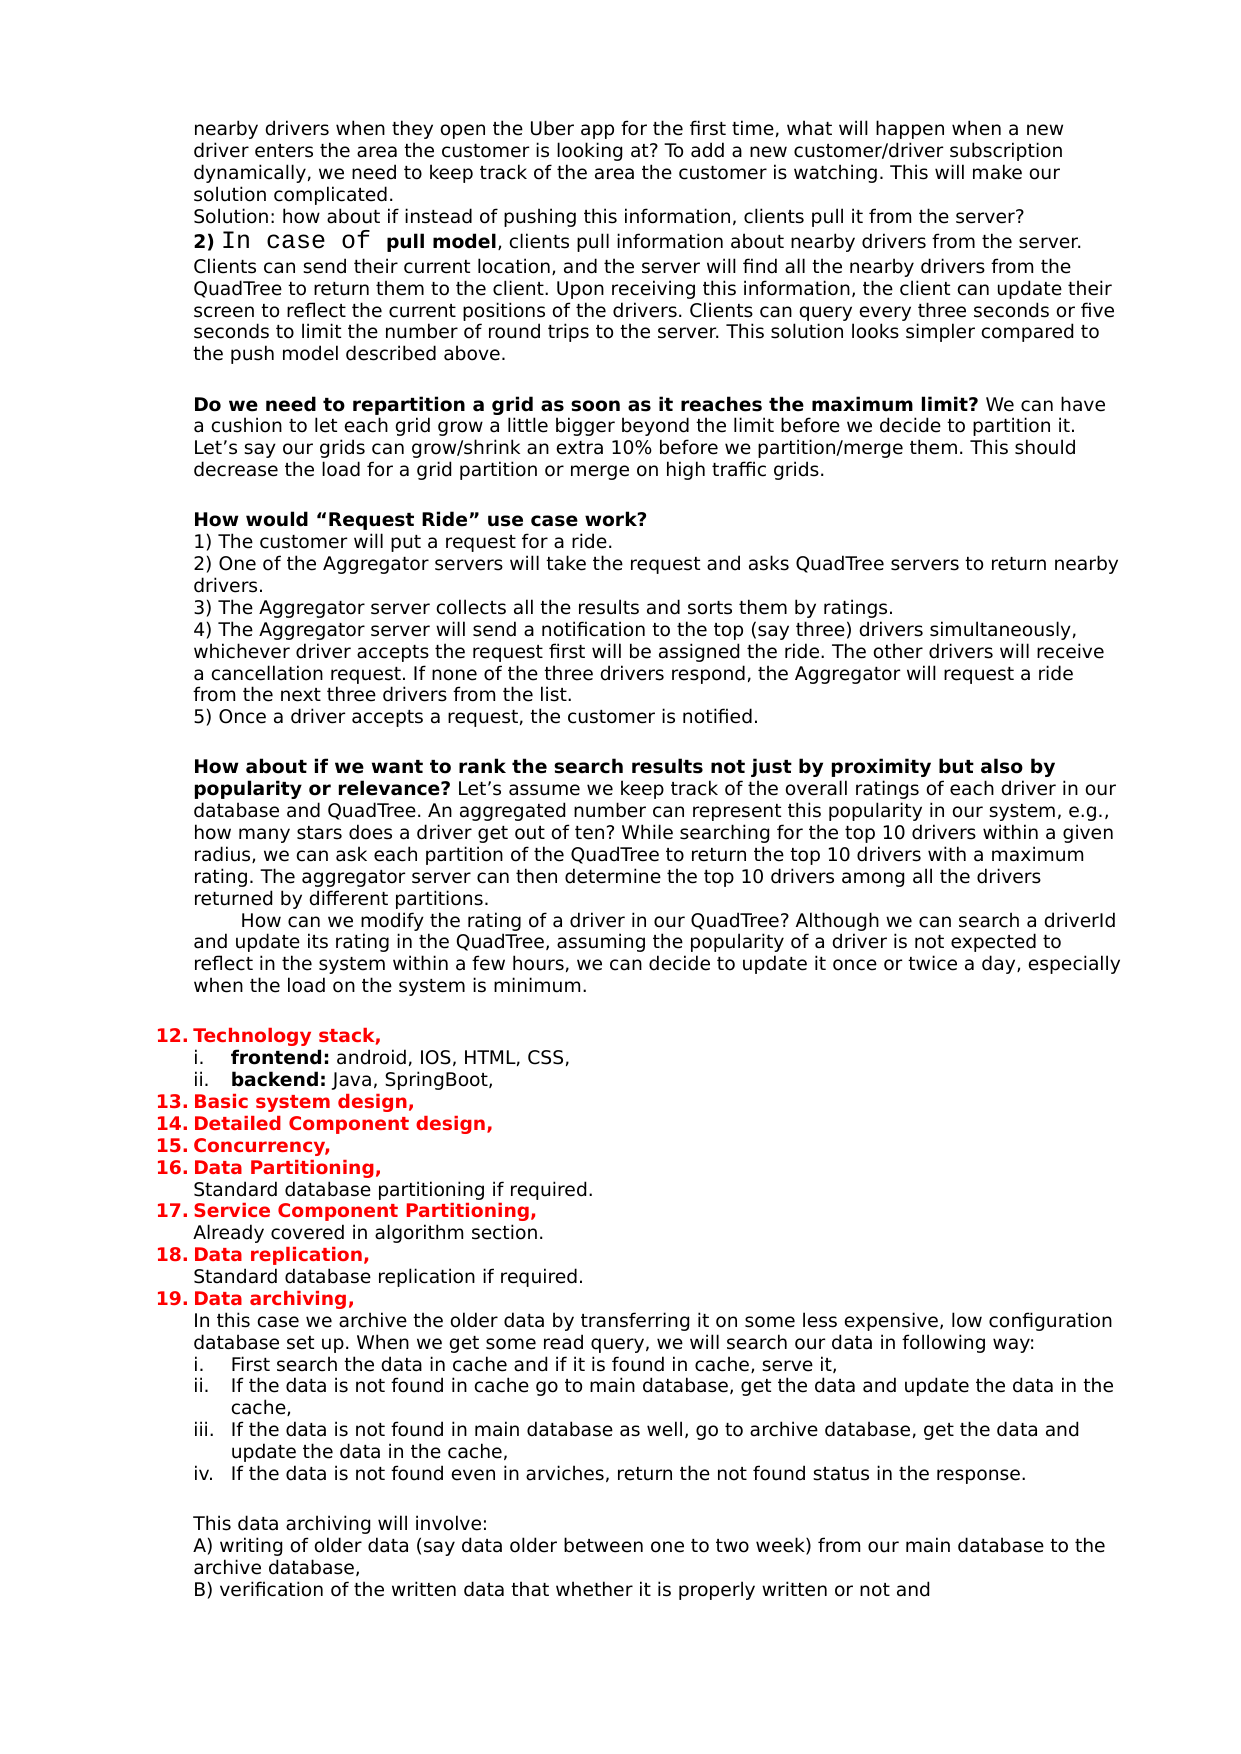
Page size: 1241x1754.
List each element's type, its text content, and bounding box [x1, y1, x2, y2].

list Service Component Partitioning, [156, 1200, 1122, 1222]
list This data archiving will involve: [156, 1513, 1122, 1535]
list A) writing of older data (say data older between one to two week) from our main database to the archive database, [156, 1535, 1122, 1579]
list Data archiving, [156, 1288, 1122, 1310]
list Standard database replication if required. [156, 1266, 1122, 1288]
list Concurrency, [156, 1135, 1122, 1157]
list If the data is not found even in arviches, return the not found status in the response. [193, 1463, 1122, 1485]
list Detailed Component design, [156, 1113, 1122, 1135]
list Standard database partitioning if required. [156, 1178, 1122, 1200]
list 3) The Aggregator server collects all the results and sorts them by ratings. [156, 597, 1122, 619]
list If the data is not found in cache go to main database, get the data and update the data in the cache, [193, 1375, 1122, 1419]
list 5) Once a driver accepts a request, the customer is notified. [156, 706, 1122, 728]
list How about if we want to rank the search results not just by proximity but also by popularity or relevance? Let’s assume we keep track of the overall ratings of each driver in our database and QuadTree. An aggregated number can represent this popularity in our system, e.g., how many stars does a driver get out of ten? While searching for the top 10 drivers within a given radius, we can ask each partition of the QuadTree to return the top 10 drivers with a maximum rating. The aggregator server can then determine the top 10 drivers among all the drivers returned by different partitions. [156, 756, 1122, 909]
list How would “Request Ride” use case work? [156, 509, 1122, 531]
list B) verification of the written data that whether it is properly written or not and [156, 1579, 1122, 1601]
list Basic system design, [156, 1091, 1122, 1113]
list 1) The customer will put a request for a ride. [156, 531, 1122, 553]
list backend: Java, SpringBoot, [193, 1069, 1122, 1091]
list How can we modify the rating of a driver in our QuadTree? Although we can search a driverId and update its rating in the QuadTree, assuming the popularity of a driver is not expected to reflect in the system within a few hours, we can decide to update it once or twice a day, especially when the load on the system is minimum. [156, 909, 1122, 997]
list Already covered in algorithm section. [156, 1222, 1122, 1244]
list 2) One of the Aggregator servers will take the request and asks QuadTree servers to return nearby drivers. [156, 553, 1122, 597]
list frontend: android, IOS, HTML, CSS, [193, 1047, 1122, 1069]
list nearby drivers when they open the Uber app for the first time, what will happen when a new driver enters the area the customer is looking at? To add a new customer/driver subscription dynamically, we need to keep track of the area the customer is watching. This will make our solution complicated. [156, 118, 1122, 206]
list Do we need to repartition a grid as soon as it reaches the maximum limit? We can have a cushion to let each grid grow a little bigger beyond the limit before we decide to partition it. Let’s say our grids can grow/shrink an extra 10% before we partition/merge them. This should decrease the load for a grid partition or merge on high traffic grids. [156, 393, 1122, 481]
list Solution: how about if instead of pushing this information, clients pull it from the server? [156, 206, 1122, 227]
list 4) The Aggregator server will send a notification to the top (say three) drivers simultaneously, whichever driver accepts the request first will be assigned the ride. The other drivers will receive a cancellation request. If none of the three drivers respond, the Aggregator will request a ride from the next three drivers from the list. [156, 619, 1122, 706]
list Data Partitioning, [156, 1157, 1122, 1178]
list Data replication, [156, 1244, 1122, 1266]
list 2) In case of pull model, clients pull information about nearby drivers from the server. Clients can send their current location, and the server will find all the nearby drivers from the QuadTree to return them to the client. Upon receiving this information, the client can update their screen to reflect the current positions of the drivers. Clients can query every three seconds or five seconds to limit the number of round trips to the server. This solution looks simpler compared to the push model described above. [156, 227, 1122, 365]
list First search the data in cache and if it is found in cache, serve it, [193, 1353, 1122, 1375]
list Technology stack, [156, 1025, 1122, 1047]
list If the data is not found in main database as well, go to archive database, get the data and update the data in the cache, [193, 1419, 1122, 1463]
list In this case we archive the older data by transferring it on some less expensive, low configuration database set up. When we get some read query, we will search our data in following way: [156, 1310, 1122, 1353]
